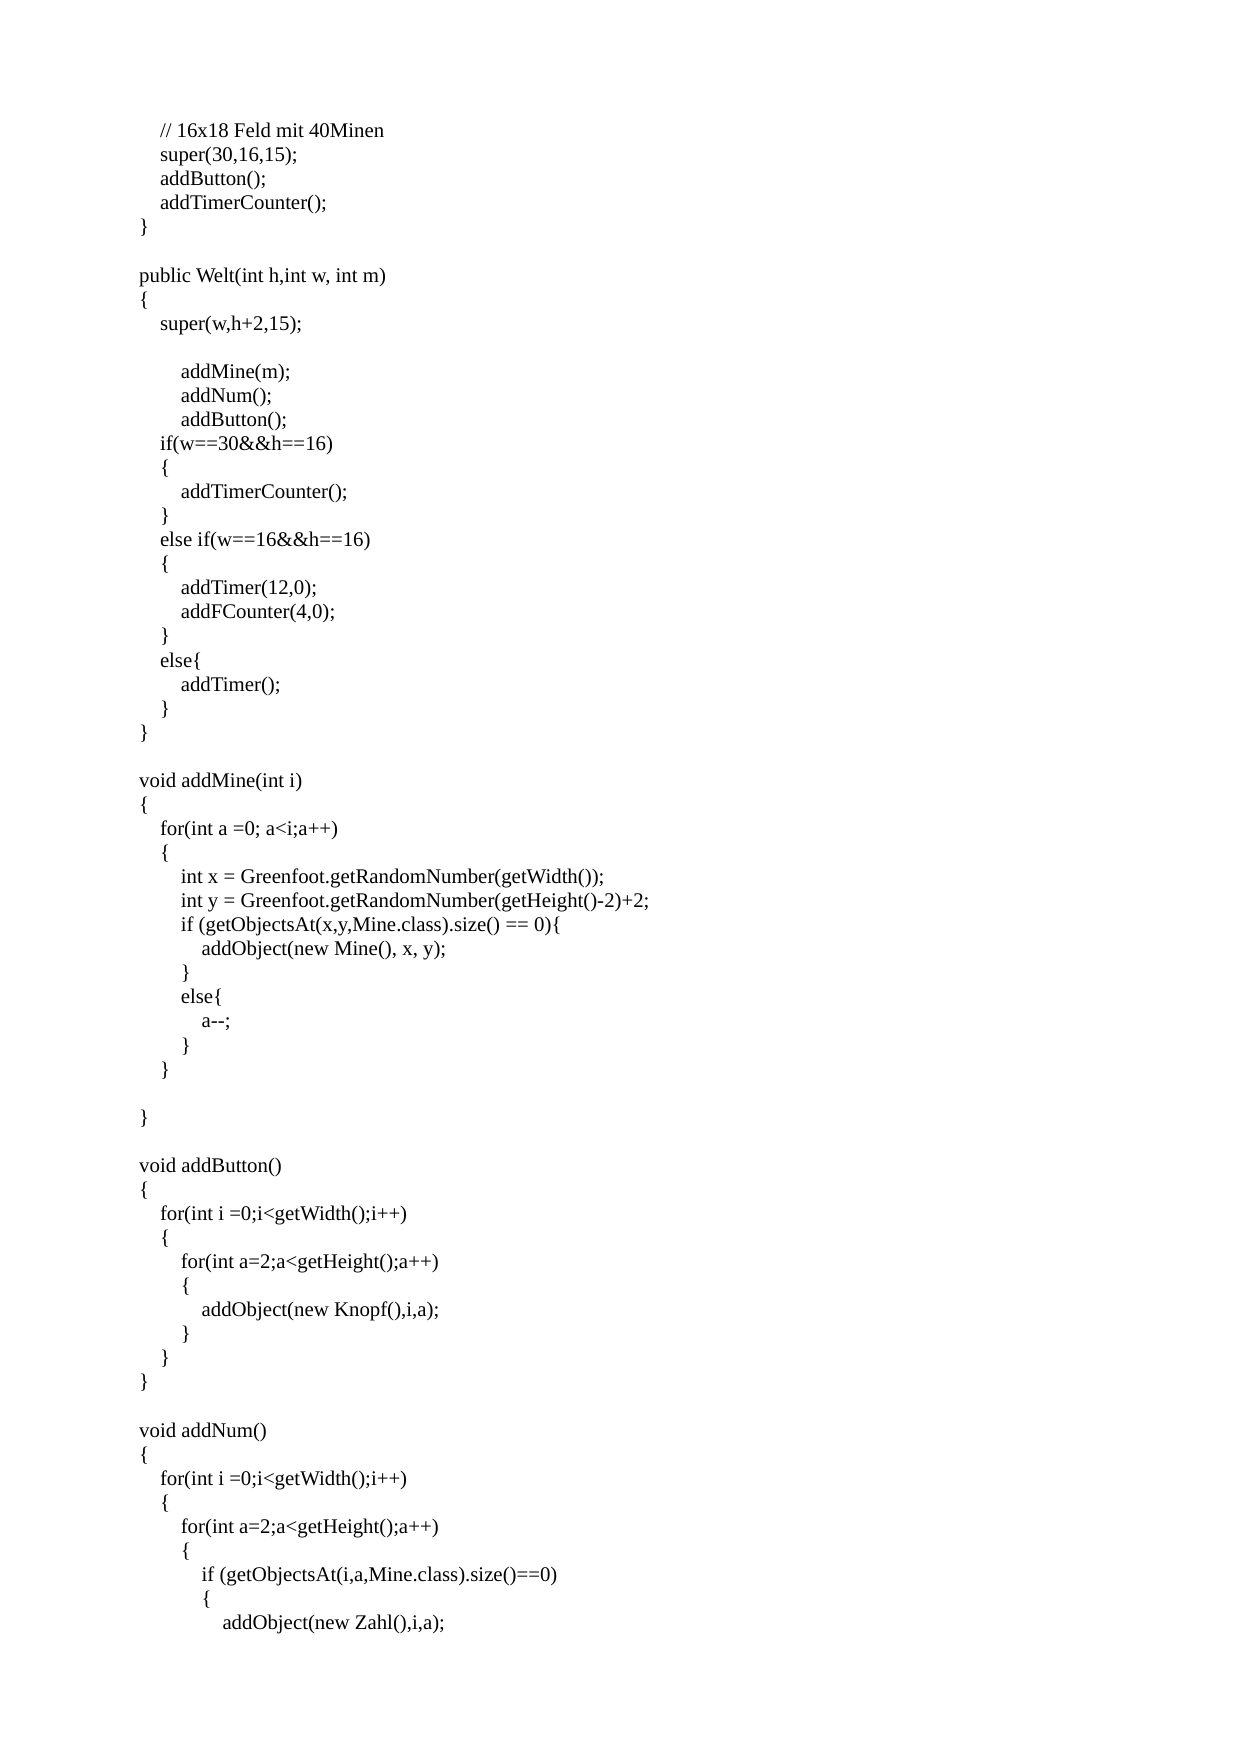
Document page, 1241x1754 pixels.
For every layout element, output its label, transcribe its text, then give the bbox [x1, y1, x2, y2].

text super(30,16,15); [118, 142, 1122, 166]
text { [118, 840, 1122, 864]
text void addButton() [118, 1153, 1122, 1177]
text { [118, 551, 1122, 575]
text int y = Greenfoot.getRandomNumber(getHeight()-2)+2; [118, 888, 1122, 912]
text { [118, 1586, 1122, 1610]
text } [118, 503, 1122, 527]
text for(int a =0; a<i;a++) [118, 816, 1122, 840]
text void addMine(int i) [118, 768, 1122, 792]
text } [118, 1057, 1122, 1081]
text int x = Greenfoot.getRandomNumber(getWidth()); [118, 864, 1122, 888]
text { [118, 287, 1122, 311]
text addMine(m); [118, 359, 1122, 383]
text } [118, 696, 1122, 720]
text for(int a=2;a<getHeight();a++) [118, 1249, 1122, 1273]
text if(w==30&&h==16) [118, 431, 1122, 455]
text { [118, 455, 1122, 479]
text addTimerCounter(); [118, 479, 1122, 503]
text { [118, 792, 1122, 816]
text { [118, 1273, 1122, 1297]
text } [118, 214, 1122, 238]
text } [118, 960, 1122, 984]
text addObject(new Mine(), x, y); [118, 936, 1122, 960]
text } [118, 1105, 1122, 1129]
text { [118, 1177, 1122, 1201]
text addTimer(12,0); [118, 575, 1122, 599]
text else if(w==16&&h==16) [118, 527, 1122, 551]
text for(int a=2;a<getHeight();a++) [118, 1514, 1122, 1538]
text { [118, 1538, 1122, 1562]
text addTimer(); [118, 672, 1122, 696]
text } [118, 720, 1122, 744]
text addTimerCounter(); [118, 190, 1122, 214]
text { [118, 1442, 1122, 1466]
text a--; [118, 1008, 1122, 1032]
text addObject(new Zahl(),i,a); [118, 1610, 1122, 1634]
text } [118, 623, 1122, 647]
text } [118, 1321, 1122, 1345]
text addButton(); [118, 407, 1122, 431]
text else{ [118, 984, 1122, 1008]
text addButton(); [118, 166, 1122, 190]
text addObject(new Knopf(),i,a); [118, 1297, 1122, 1321]
text } [118, 1032, 1122, 1057]
text for(int i =0;i<getWidth();i++) [118, 1466, 1122, 1490]
text { [118, 1490, 1122, 1514]
text // 16x18 Feld mit 40Minen [118, 118, 1122, 142]
text else{ [118, 647, 1122, 672]
text if (getObjectsAt(x,y,Mine.class).size() == 0){ [118, 912, 1122, 936]
text super(w,h+2,15); [118, 311, 1122, 335]
text void addNum() [118, 1417, 1122, 1442]
text addNum(); [118, 383, 1122, 407]
text if (getObjectsAt(i,a,Mine.class).size()==0) [118, 1562, 1122, 1586]
text } [118, 1369, 1122, 1393]
text { [118, 1225, 1122, 1249]
text public Welt(int h,int w, int m) [118, 262, 1122, 287]
text addFCounter(4,0); [118, 599, 1122, 623]
text for(int i =0;i<getWidth();i++) [118, 1201, 1122, 1225]
text } [118, 1345, 1122, 1369]
